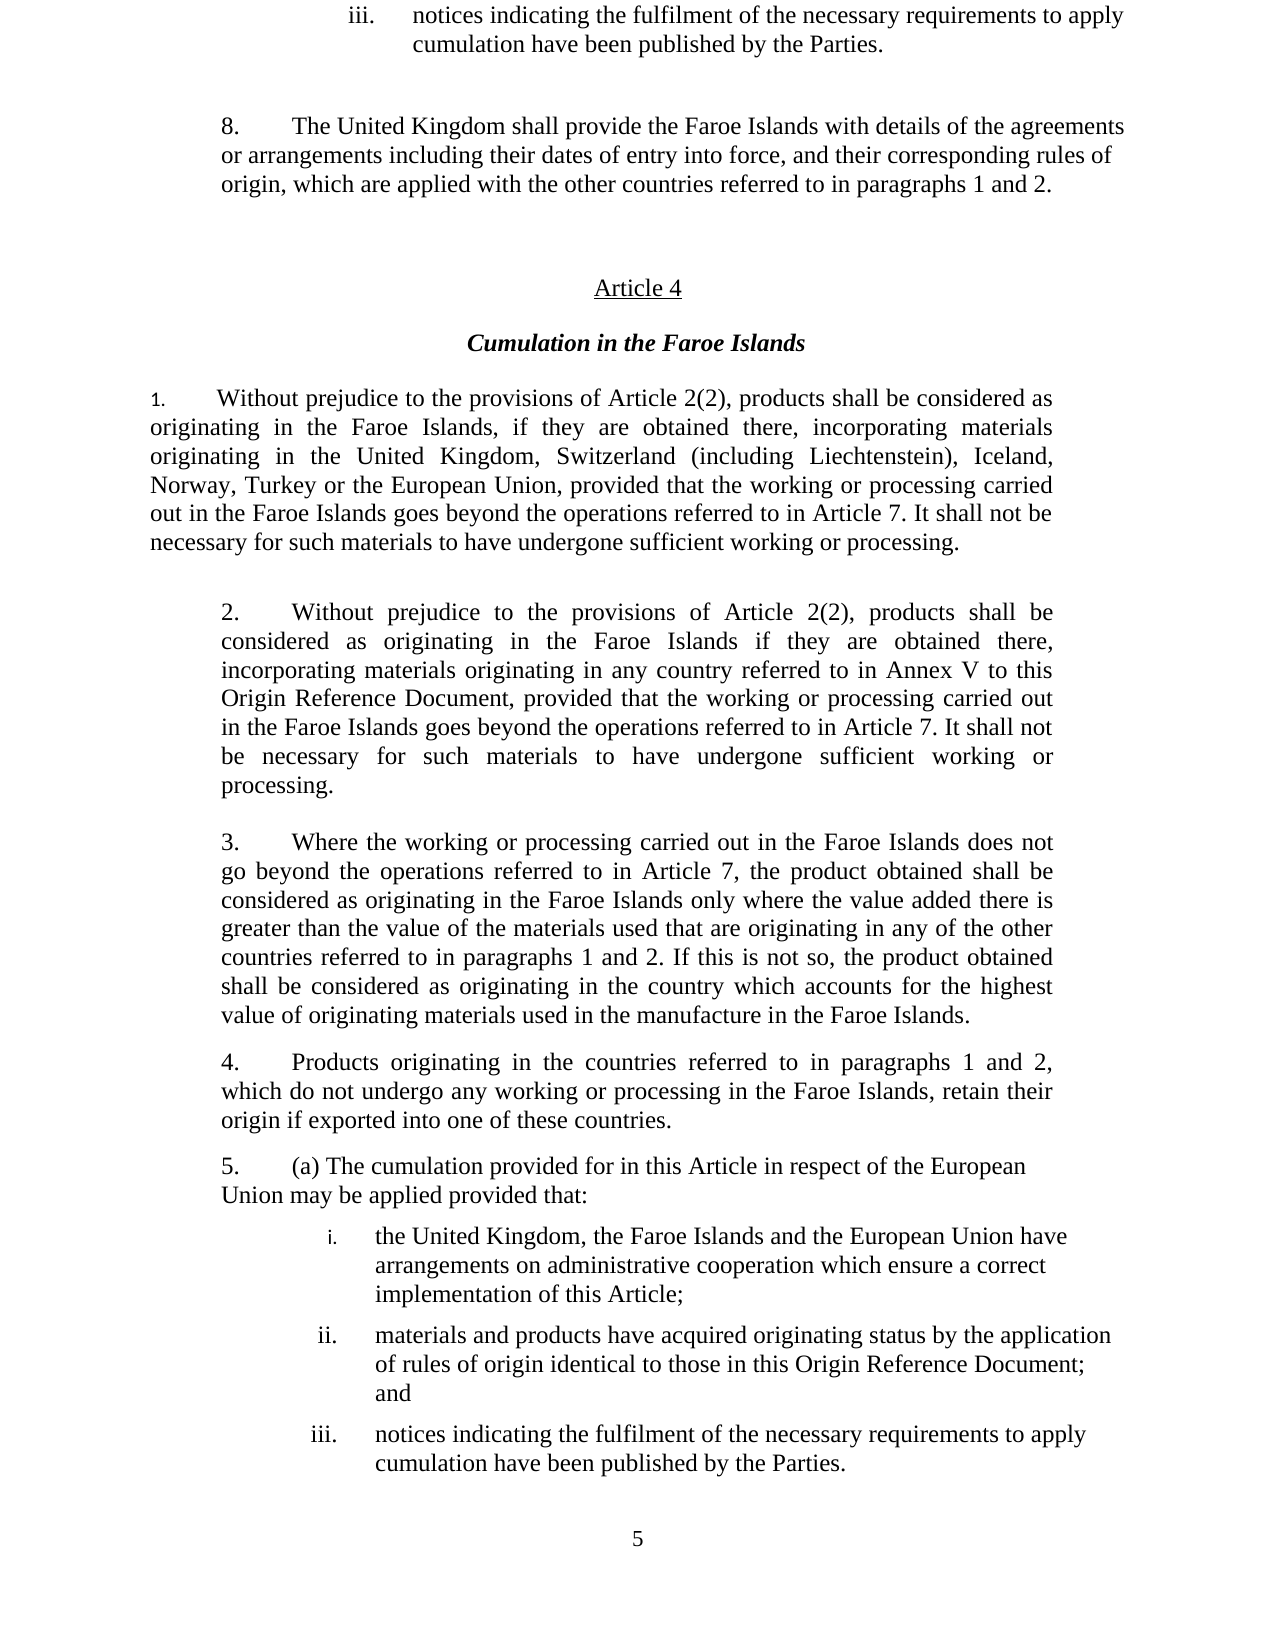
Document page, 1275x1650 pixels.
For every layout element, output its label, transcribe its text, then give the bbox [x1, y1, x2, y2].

list materials and products have acquired originating status by the application of rules of origin identical to those in this Origin Reference Document; and [337, 1320, 1125, 1406]
list the United Kingdom, the Faroe Islands and the European Union have arrangements on administrative cooperation which ensure a correct implementation of this Article; [337, 1221, 1125, 1308]
list notices indicating the fulfilment of the necessary requirements to apply cumulation have been published by the Parties. [337, 1419, 1125, 1476]
text 5. (a) The cumulation provided for in this Article in respect of the European Union may be applied provided that: [221, 1151, 1125, 1209]
list notices indicating the fulfilment of the necessary requirements to apply cumulation have been published by the Parties. [375, 0, 1125, 57]
list Without prejudice to the provisions of Article 2(2), products shall be considered as originating in the Faroe Islands if they are obtained there, incorporating materials originating in any country referred to in Annex V to this Origin Reference Document, provided that the working or processing carried out in the Faroe Islands goes beyond the operations referred to in Article 7. It shall not be necessary for such materials to have undergone sufficient working or processing. [221, 597, 1054, 798]
subtitle Cumulation in the Faroe Islands [150, 328, 1125, 357]
text 8. The United Kingdom shall provide the Faroe Islands with details of the agreements or arrangements including their dates of entry into force, and their corresponding rules of origin, which are applied with the other countries referred to in paragraphs 1 and 2. [221, 111, 1125, 197]
list Where the working or processing carried out in the Faroe Islands does not go beyond the operations referred to in Article 7, the product obtained shall be considered as originating in the Faroe Islands only where the value added there is greater than the value of the materials used that are originating in any of the other countries referred to in paragraphs 1 and 2. If this is not so, the product obtained shall be considered as originating in the country which accounts for the highest value of originating materials used in the manufacture in the Faroe Islands. [221, 827, 1054, 1028]
list Products originating in the countries referred to in paragraphs 1 and 2, which do not undergo any working or processing in the Faroe Islands, retain their origin if exported into one of these countries. [221, 1047, 1054, 1134]
subtitle Article 4 [150, 273, 1125, 302]
list Without prejudice to the provisions of Article 2(2), products shall be considered as originating in the Faroe Islands, if they are obtained there, incorporating materials originating in the United Kingdom, Switzerland (including Liechtenstein), Iceland, Norway, Turkey or the European Union, provided that the working or processing carried out in the Faroe Islands goes beyond the operations referred to in Article 7. It shall not be necessary for such materials to have undergone sufficient working or processing. [150, 383, 1054, 556]
